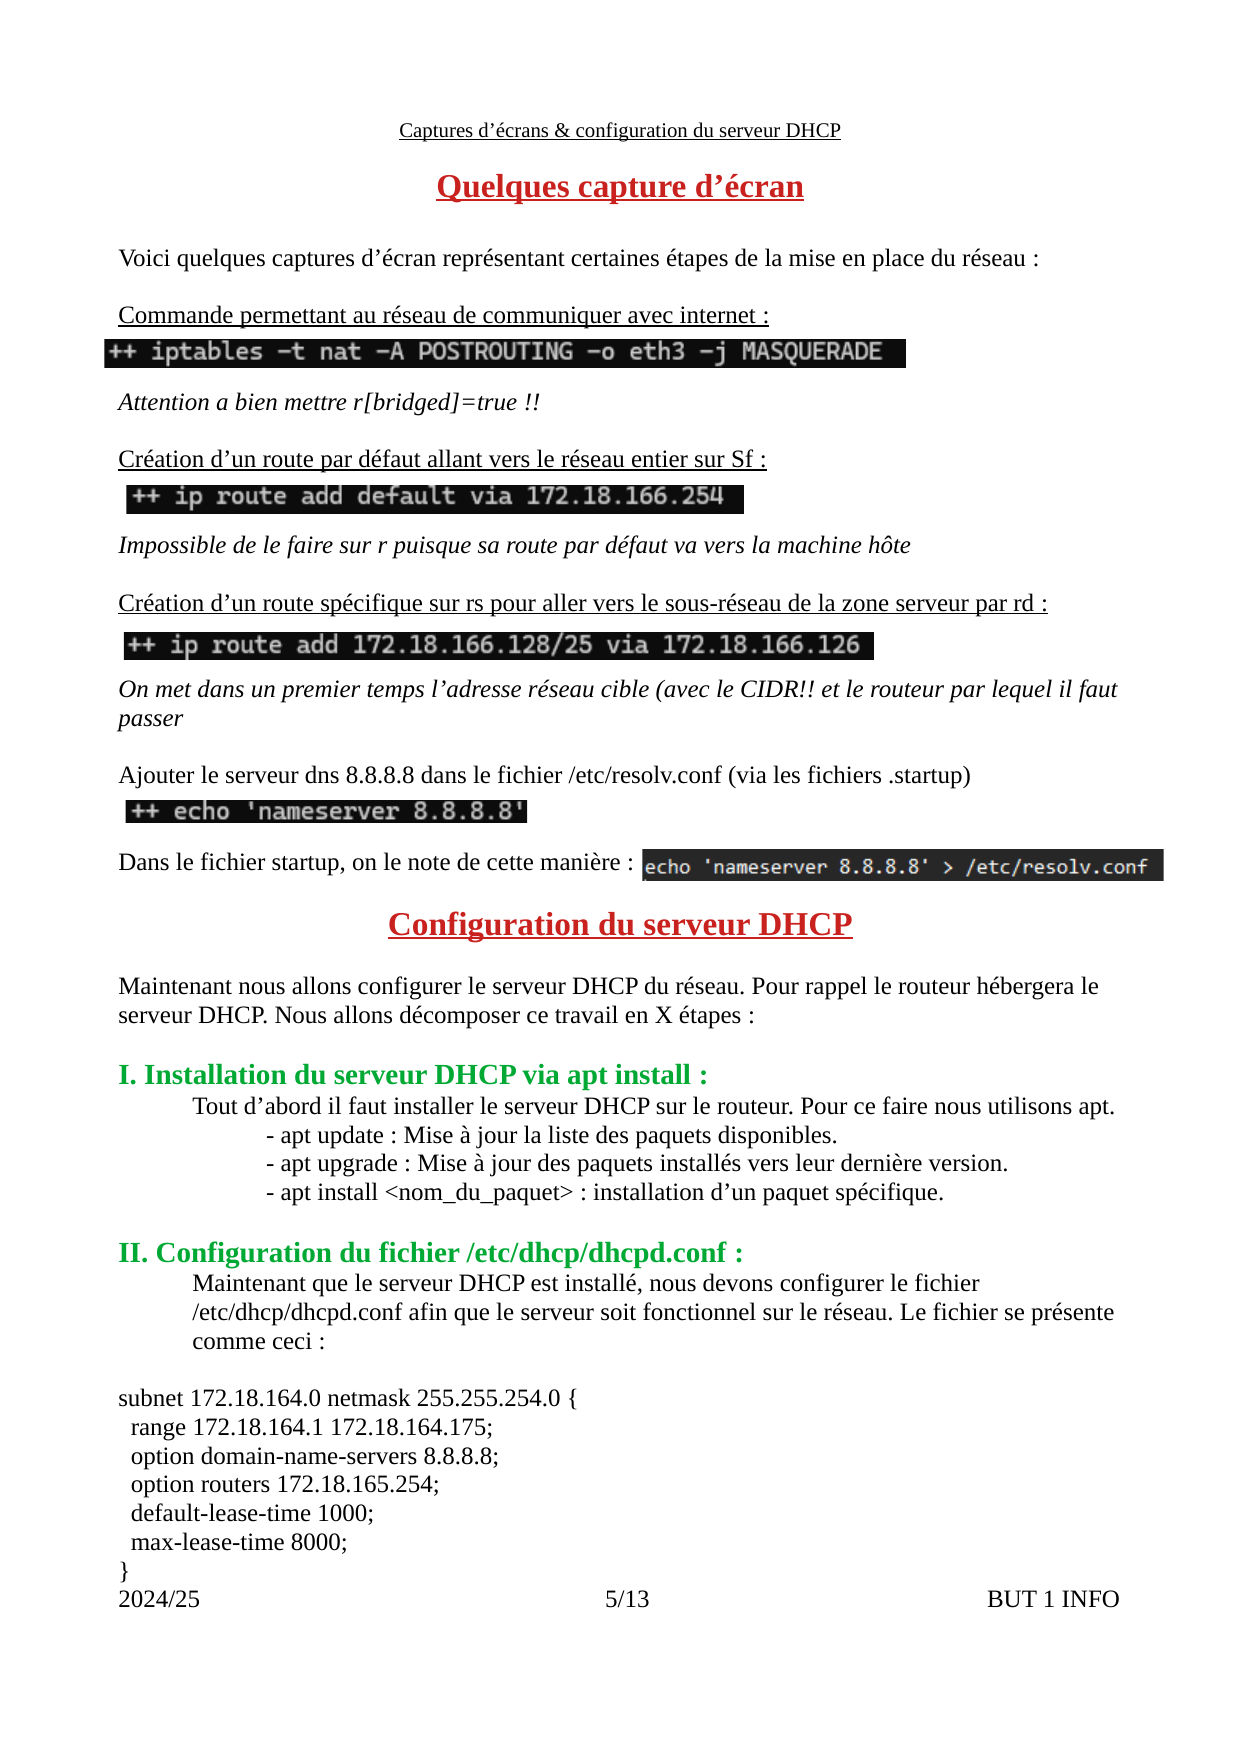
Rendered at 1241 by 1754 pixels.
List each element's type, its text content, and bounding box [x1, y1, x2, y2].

text subnet 172.18.164.0 netmask 255.255.254.0 { range 172.18.164.1 172.18.164.175; option domain-name-servers 8.8.8.8; option routers 172.18.165.254; default-lease-time 1000; max-lease-time 8000; } [118, 1383, 1122, 1584]
text Maintenant nous allons configurer le serveur DHCP du réseau. Pour rappel le routeur hébergera le serveur DHCP. Nous allons décomposer ce travail en X étapes : [118, 971, 1122, 1029]
picture [642, 849, 1164, 881]
text Configuration du serveur DHCP [118, 904, 1122, 942]
text 2024/25 5/13 BUT 1 INFO [118, 1584, 1122, 1613]
text - apt upgrade : Mise à jour des paquets installés vers leur dernière version. [266, 1148, 1122, 1177]
text Ajouter le serveur dns 8.8.8.8 dans le fichier /etc/resolv.conf (via les fichiers .startup) [118, 760, 1122, 789]
picture [125, 800, 528, 823]
text Maintenant que le serveur DHCP est installé, nous devons configurer le fichier /etc/dhcp/dhcpd.conf afin que le serveur soit fonctionnel sur le réseau. Le fichier se présente comme ceci : [192, 1268, 1122, 1354]
picture [126, 485, 744, 514]
text I. Installation du serveur DHCP via apt install : [118, 1057, 1122, 1091]
text Création d’un route spécifique sur rs pour aller vers le sous-réseau de la zone serveur par rd : [118, 588, 1122, 617]
text Tout d’abord il faut installer le serveur DHCP sur le routeur. Pour ce faire nous utilisons apt. [192, 1091, 1122, 1120]
text Commande permettant au réseau de communiquer avec internet : [118, 300, 1122, 329]
picture [123, 632, 874, 660]
text Voici quelques captures d’écran représentant certaines étapes de la mise en place du réseau : [118, 243, 1122, 272]
text - apt install <nom_du_paquet> : installation d’un paquet spécifique. [266, 1177, 1122, 1206]
text Impossible de le faire sur r puisque sa route par défaut va vers la machine hôte [118, 530, 1122, 559]
text Attention a bien mettre r[bridged]=true !! [118, 387, 1122, 415]
text Création d’un route par défaut allant vers le réseau entier sur Sf : [118, 444, 1122, 473]
text II. Configuration du fichier /etc/dhcp/dhcpd.conf : [118, 1235, 1122, 1268]
text Quelques capture d’écran [118, 166, 1122, 204]
picture [104, 339, 906, 368]
text Dans le fichier startup, on le note de cette manière : [118, 847, 1122, 875]
text Captures d’écrans & configuration du serveur DHCP [118, 118, 1122, 142]
text On met dans un premier temps l’adresse réseau cible (avec le CIDR!! et le routeur par lequel il faut passer [118, 674, 1122, 732]
text - apt update : Mise à jour la liste des paquets disponibles. [266, 1120, 1122, 1148]
